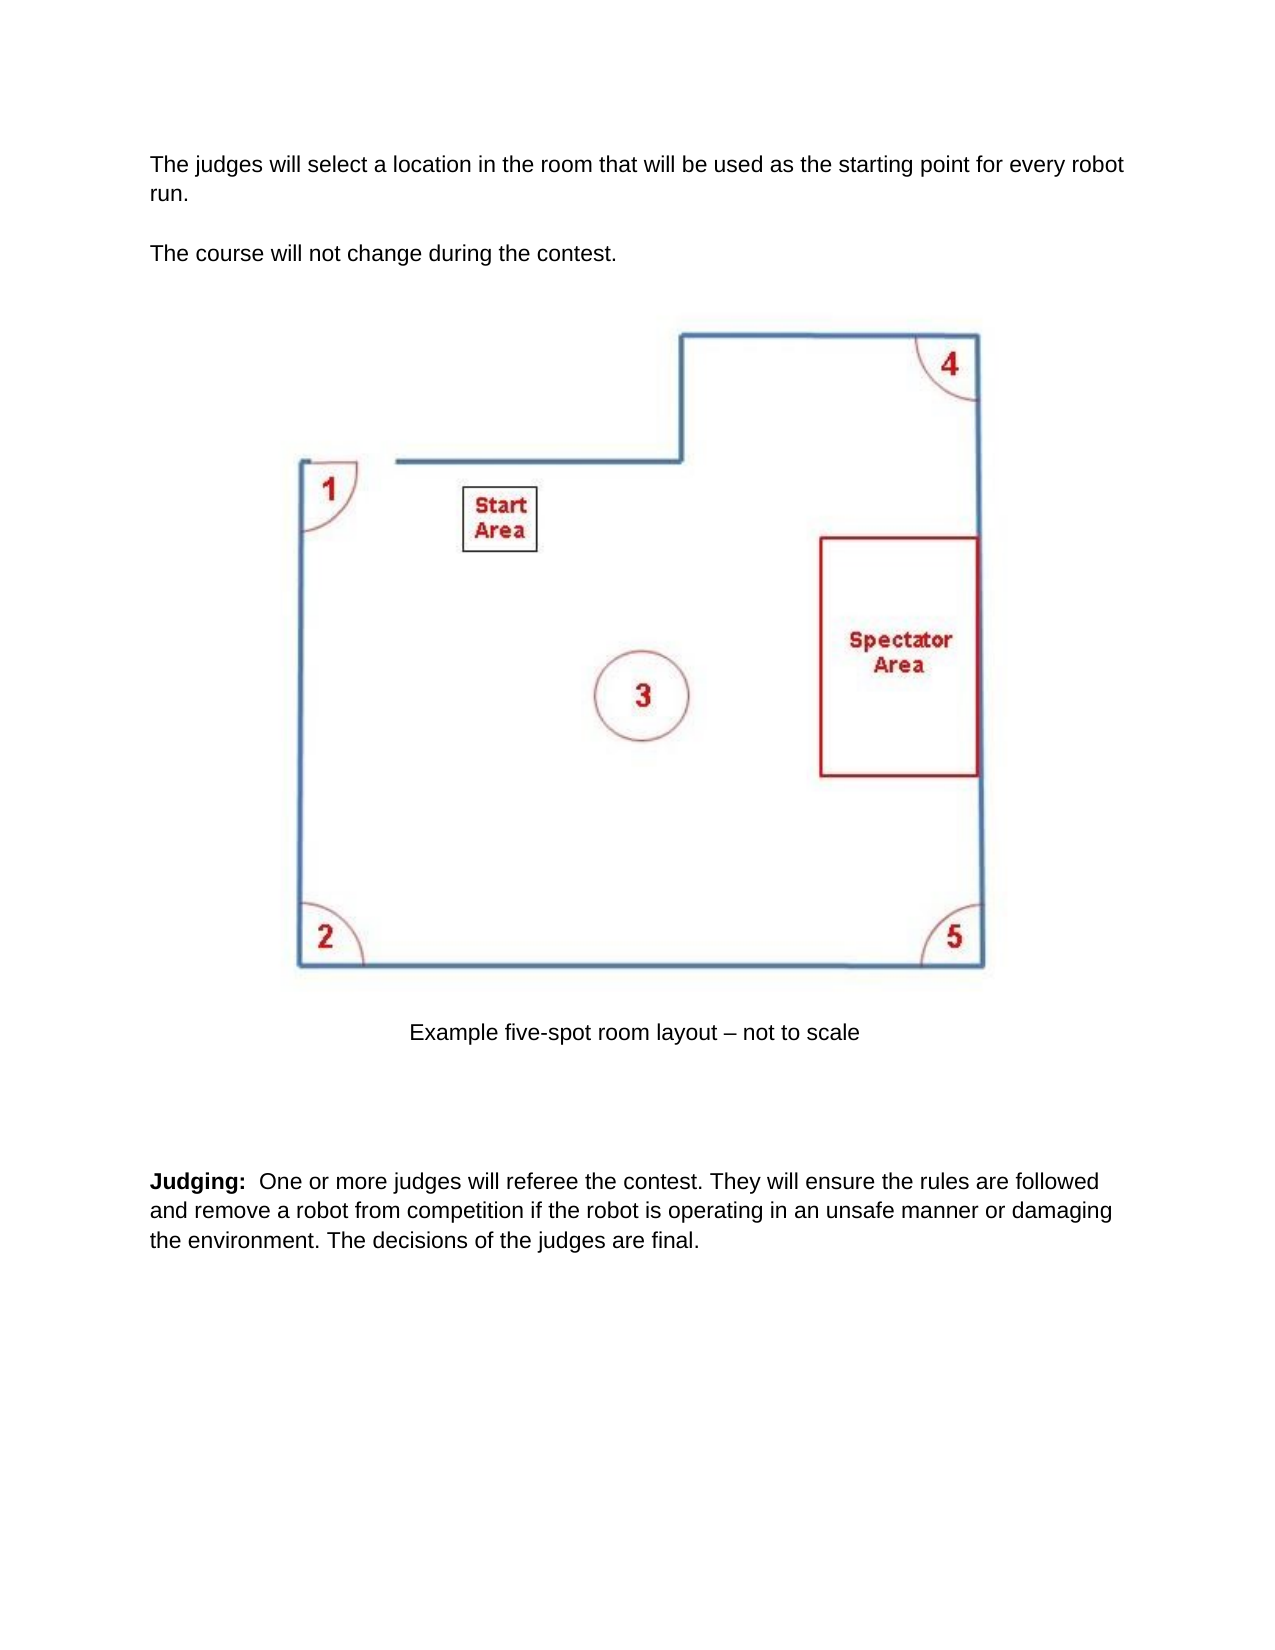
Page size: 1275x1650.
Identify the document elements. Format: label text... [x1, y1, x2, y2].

text The judges will select a location in the room that will be used as the starting point for every robot run. [149, 151, 1125, 206]
text Example five-spot room layout – not to scale [151, 1019, 1125, 1045]
text The course will not change during the contest. [149, 240, 1125, 266]
text Judging: One or more judges will referee the contest. They will ensure the rules are followed and remove a robot from competition if the robot is operating in an unsafe manner or damaging the environment. The decisions of the judges are final. [149, 1168, 1125, 1253]
